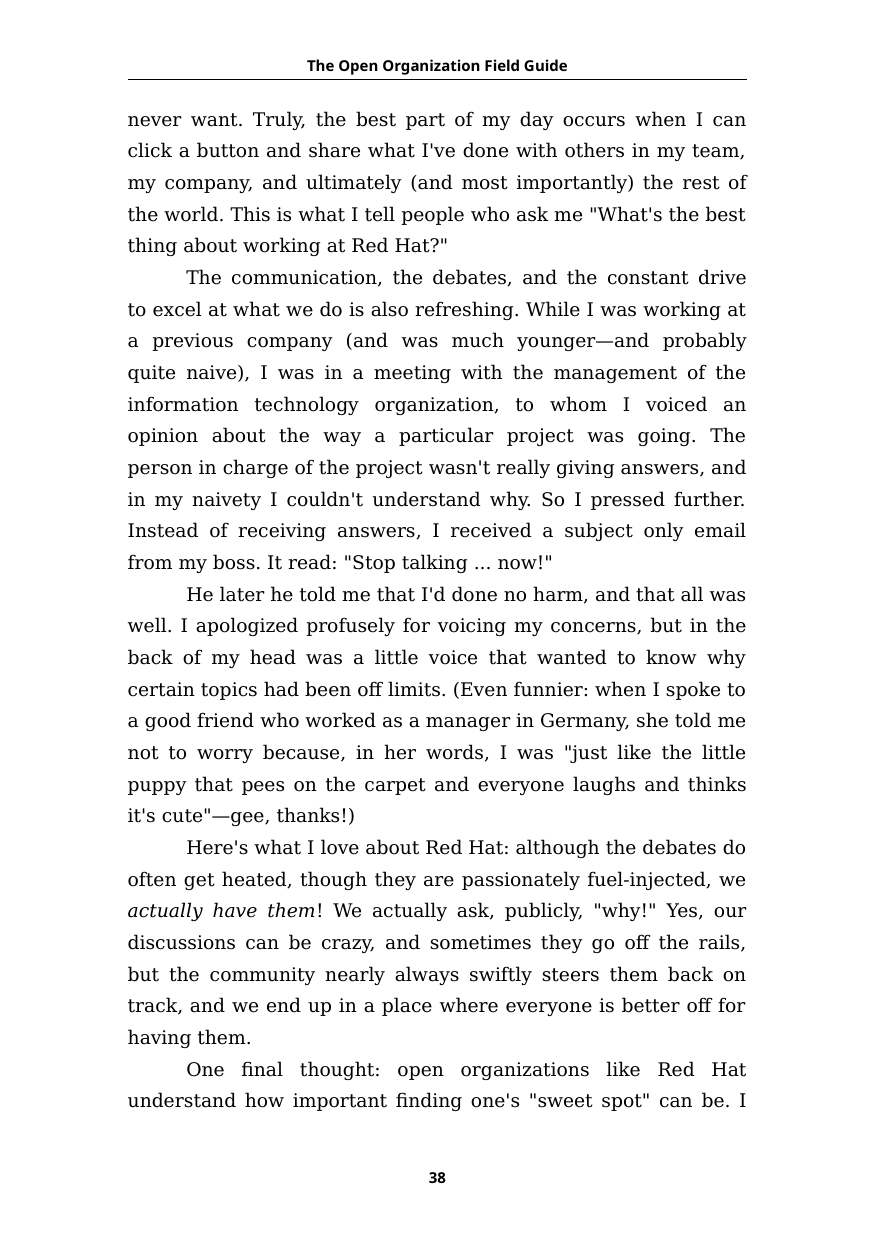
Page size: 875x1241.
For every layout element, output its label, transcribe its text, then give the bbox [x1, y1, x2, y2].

text never want. Truly, the best part of my day occurs when I can click a button and share what I've done with others in my team, my company, and ultimately (and most importantly) the rest of the world. This is what I tell people who ask me "What's the best thing about working at Red Hat?" [127, 108, 747, 257]
text Here's what I love about Red Hat: although the debates do often get heated, though they are passionately fuel-injected, we actually have them! We actually ask, publicly, "why!" Yes, our discussions can be crazy, and sometimes they go off the rails, but the community nearly always swiftly steers them back on track, and we end up in a place where everyone is better off for having them. [127, 837, 747, 1049]
text The communication, the debates, and the constant drive to excel at what we do is also refreshing. While I was working at a previous company (and was much younger—and probably quite naive), I was in a meeting with the management of the information technology organization, to whom I voiced an opinion about the way a particular project was going. The person in charge of the project wasn't really giving answers, and in my naivety I couldn't understand why. So I pressed further. Instead of receiving answers, I received a subject only email from my boss. It read: "Stop talking ... now!" [127, 267, 747, 574]
text One final thought: open organizations like Red Hat understand how important finding one's "sweet spot" can be. I [127, 1058, 747, 1112]
text He later he told me that I'd done no harm, and that all was well. I apologized profusely for voicing my concerns, but in the back of my head was a little voice that wanted to know why certain topics had been off limits. (Even funnier: when I spoke to a good friend who worked as a manager in Germany, she told me not to worry because, in her words, I was "just like the little puppy that pees on the carpet and everyone laughs and thinks it's cute"—gee, thanks!) [127, 583, 747, 827]
